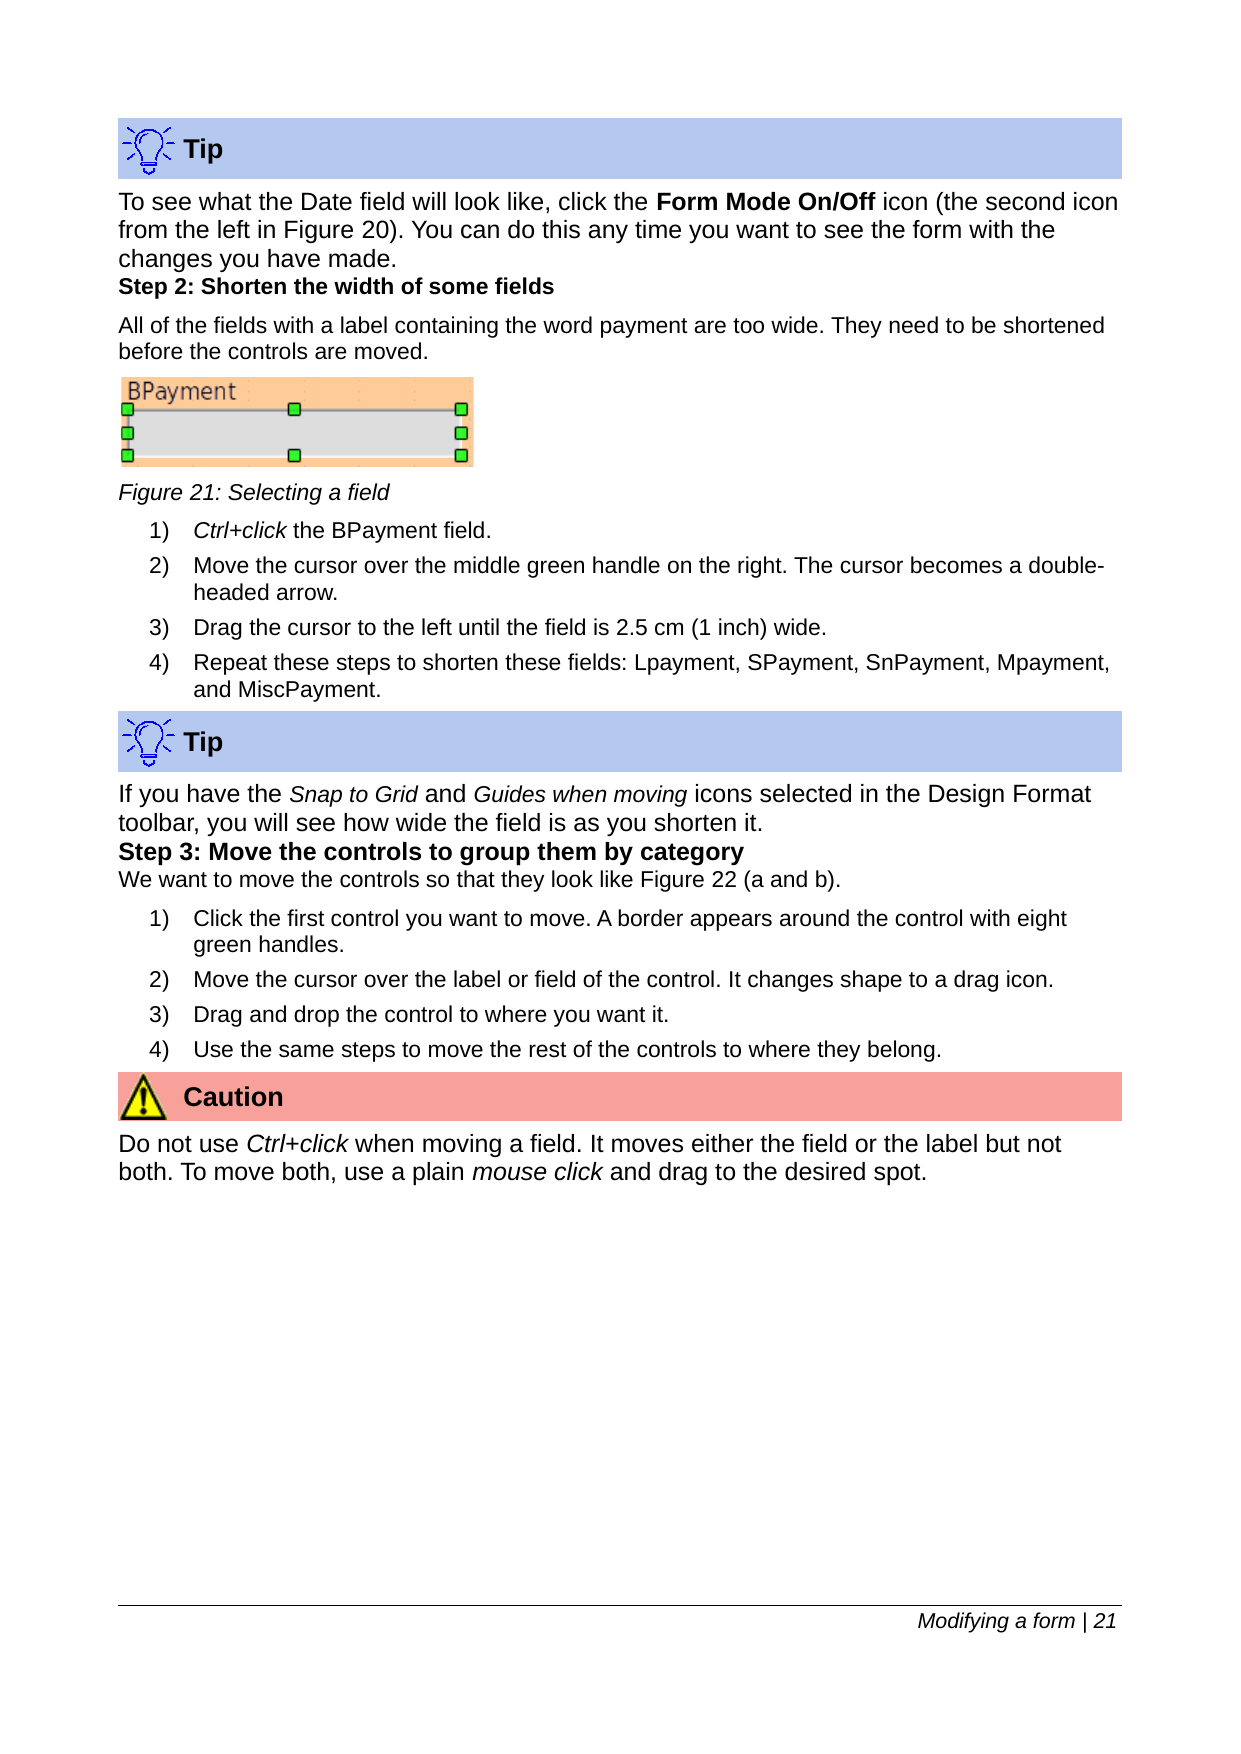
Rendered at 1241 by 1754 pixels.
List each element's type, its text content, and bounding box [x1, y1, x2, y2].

text All of the fields with a label containing the word payment are too wide. They need to be shortened before the controls are moved. [118, 312, 1122, 364]
picture [119, 711, 179, 771]
text If you have the Snap to Grid and Guides when moving icons selected in the Design Format toolbar, you will see how wide the field is as you shorten it. [118, 779, 1122, 837]
list Click the first control you want to move. A border appears around the control with eight green handles. [169, 904, 1122, 957]
text Figure 21: Selecting a field [118, 479, 477, 505]
subtitle Caution [118, 1072, 1122, 1121]
list Drag and drop the control to where you want it. [169, 1001, 1122, 1028]
list Move the cursor over the middle green handle on the right. The cursor becomes a double-headed arrow. [169, 552, 1122, 605]
subtitle Tip [118, 711, 1122, 772]
picture [119, 1072, 167, 1120]
text Do not use Ctrl+click when moving a field. It moves either the field or the label but not both. To move both, use a plain mouse click and drag to the desired spot. [118, 1128, 1122, 1186]
picture [119, 119, 179, 179]
text Step 3: Move the controls to group them by category [118, 837, 1122, 866]
picture [121, 377, 474, 467]
text Step 2: Shorten the width of some fields [118, 273, 1122, 299]
list Repeat these steps to shorten these fields: Lpayment, SPayment, SnPayment, Mpayment, and MiscPayment. [169, 649, 1122, 702]
list Ctrl+click the BPayment field. [169, 517, 1122, 543]
text To see what the Date field will look like, click the Form Mode On/Off icon (the second icon from the left in Figure 20). You can do this any time you want to see the form with the changes you have made. [118, 187, 1122, 273]
subtitle Tip [118, 118, 1122, 179]
list Move the cursor over the label or field of the control. It changes shape to a drag icon. [169, 966, 1122, 992]
list Use the same steps to move the rest of the controls to where they belong. [169, 1036, 1122, 1063]
list Drag the cursor to the left until the field is 2.5 cm (1 inch) wide. [169, 614, 1122, 640]
text We want to move the controls so that they look like Figure 22 (a and b). [118, 866, 1122, 892]
